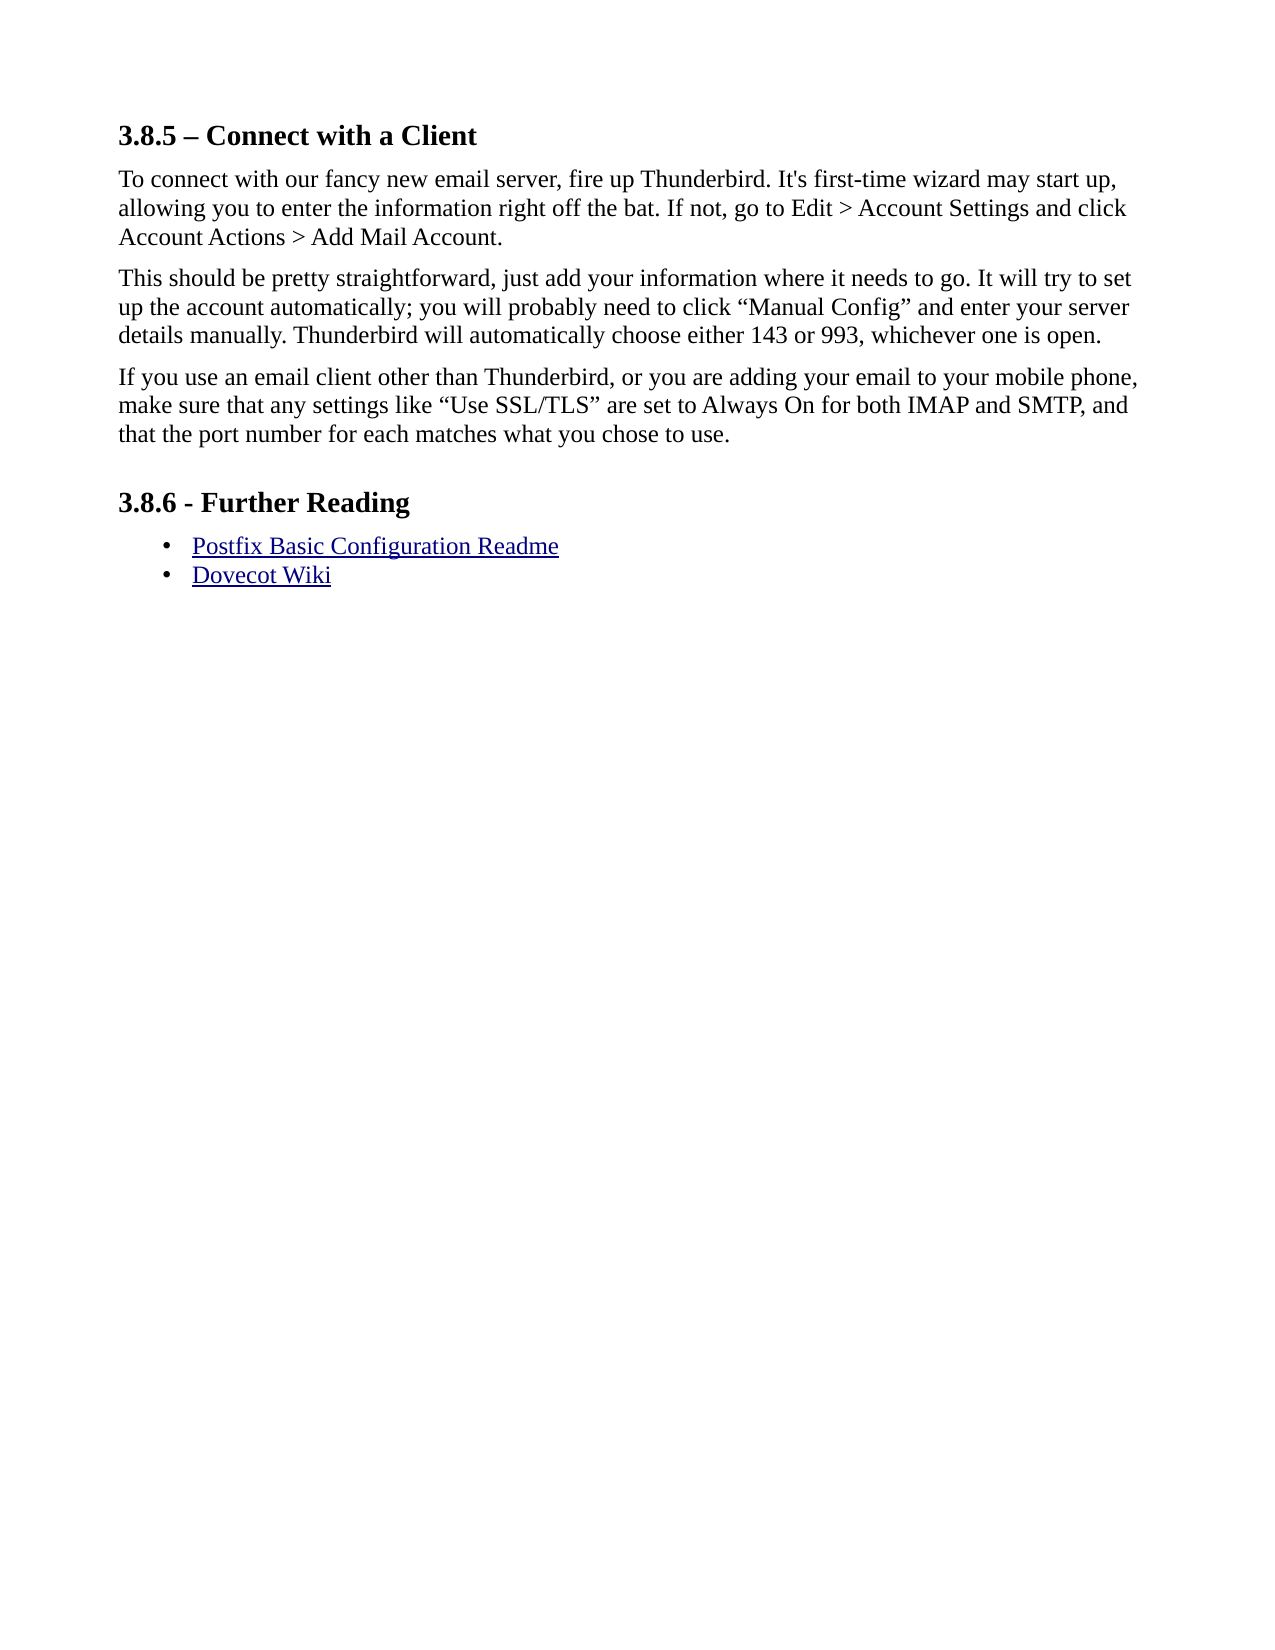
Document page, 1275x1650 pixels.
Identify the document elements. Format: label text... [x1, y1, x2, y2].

text To connect with our fancy new email server, fire up Thunderbird. It's first-time wizard may start up, allowing you to enter the information right off the bat. If not, go to Edit > Account Settings and click Account Actions > Add Mail Account. [118, 164, 1157, 250]
subtitle 3.8.6 - Further Reading [118, 485, 1157, 519]
text This should be pretty straightforward, just add your information where it needs to go. It will try to set up the account automatically; you will probably need to click “Manual Config” and enter your server details manually. Thunderbird will automatically choose either 143 or 993, whichever one is open. [118, 263, 1157, 349]
list Dovecot Wiki [162, 560, 1157, 589]
list Postfix Basic Configuration Readme [162, 531, 1157, 560]
subtitle 3.8.5 – Connect with a Client [118, 118, 1157, 152]
text If you use an email client other than Thunderbird, or you are adding your email to your mobile phone, make sure that any settings like “Use SSL/TLS” are set to Always On for both IMAP and SMTP, and that the port number for each matches what you chose to use. [118, 362, 1157, 448]
